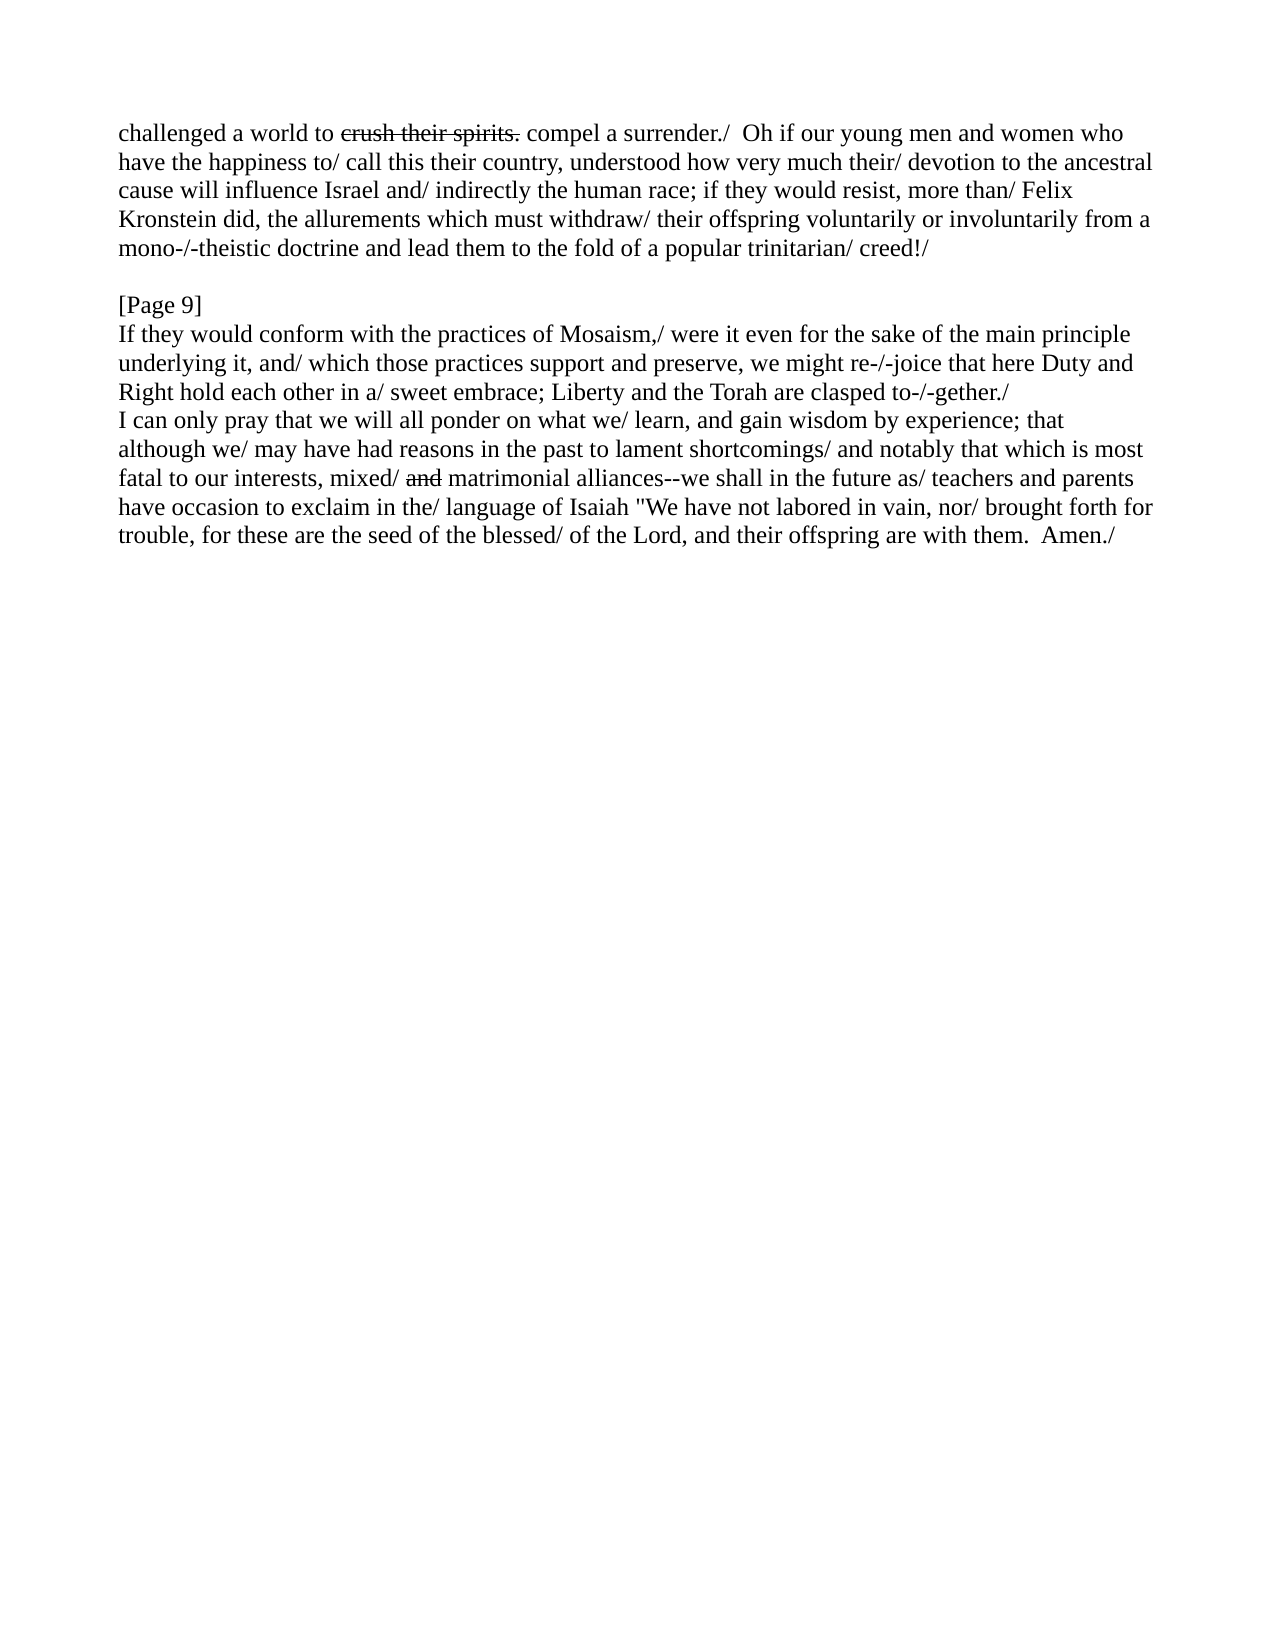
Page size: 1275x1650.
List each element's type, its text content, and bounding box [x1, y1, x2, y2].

text If they would conform with the practices of Mosaism,/ were it even for the sake of the main principle underlying it, and/ which those practices support and preserve, we might re-/-joice that here Duty and Right hold each other in a/ sweet embrace; Liberty and the Torah are clasped to-/-gether./ [118, 319, 1157, 406]
text I can only pray that we will all ponder on what we/ learn, and gain wisdom by experience; that although we/ may have had reasons in the past to lament shortcomings/ and notably that which is most fatal to our interests, mixed/ and matrimonial alliances--we shall in the future as/ teachers and parents have occasion to exclaim in the/ language of Isaiah "We have not labored in vain, nor/ brought forth for trouble, for these are the seed of the blessed/ of the Lord, and their offspring are with them. Amen./ [118, 406, 1157, 549]
text challenged a world to crush their spirits. compel a surrender./ Oh if our young men and women who have the happiness to/ call this their country, understood how very much their/ devotion to the ancestral cause will influence Israel and/ indirectly the human race; if they would resist, more than/ Felix Kronstein did, the allurements which must withdraw/ their offspring voluntarily or involuntarily from a mono-/-theistic doctrine and lead them to the fold of a popular trinitarian/ creed!/ [118, 118, 1157, 262]
text [Page 9] [118, 291, 1157, 319]
